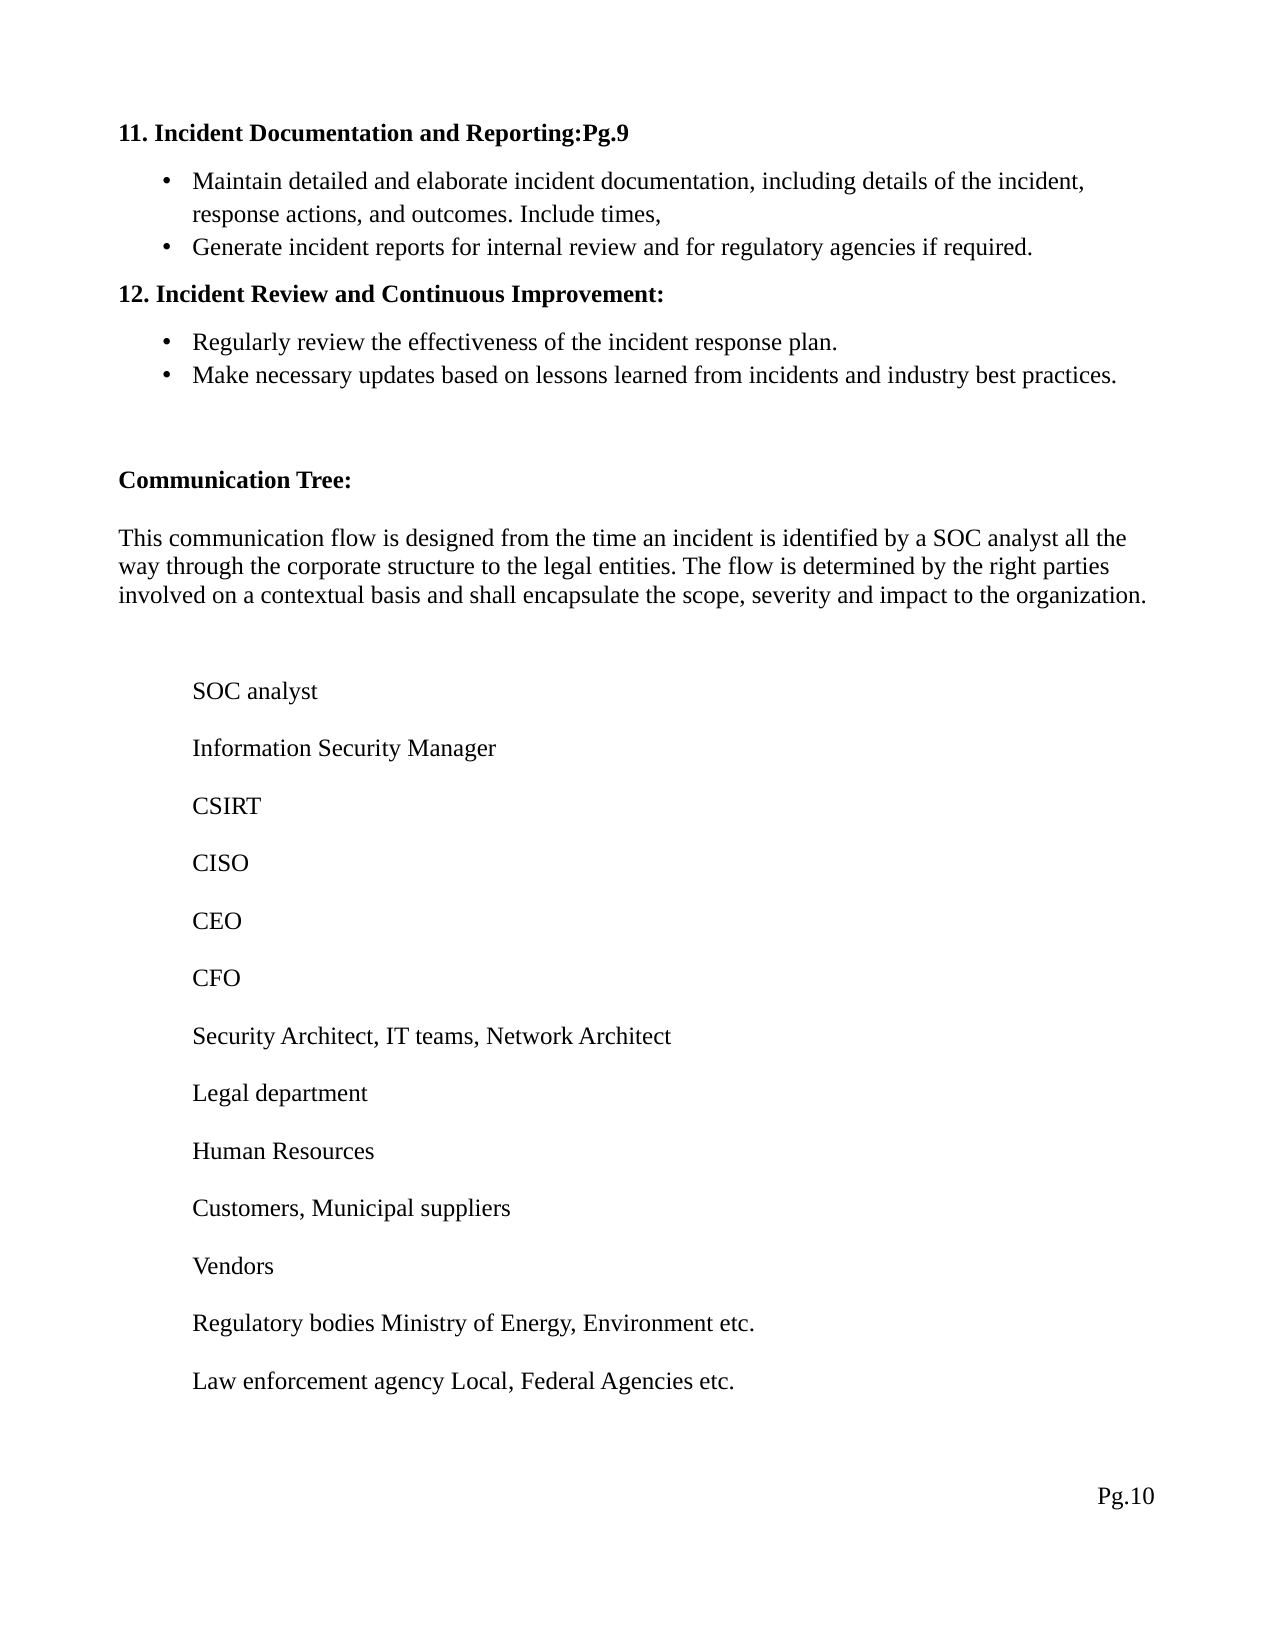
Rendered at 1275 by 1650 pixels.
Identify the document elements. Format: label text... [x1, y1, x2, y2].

text CSIRT [118, 791, 1157, 820]
text Legal department [118, 1078, 1157, 1107]
text Human Resources [118, 1136, 1157, 1165]
text CEO [118, 906, 1157, 935]
text 11. Incident Documentation and Reporting:Pg.9 [118, 118, 1157, 147]
text SOC analyst [118, 676, 1157, 705]
text Law enforcement agency Local, Federal Agencies etc. [118, 1366, 1157, 1395]
text Pg.10 [118, 1481, 1157, 1510]
list Maintain detailed and elaborate incident documentation, including details of the incident, response actions, and outcomes. Include times, [162, 166, 1157, 227]
text Vendors [118, 1251, 1157, 1280]
text Regulatory bodies Ministry of Energy, Environment etc. [118, 1308, 1157, 1337]
text Information Security Manager [118, 733, 1157, 762]
text 12. Incident Review and Continuous Improvement: [118, 279, 1157, 308]
text CFO [118, 963, 1157, 992]
text Communication Tree: [118, 465, 1157, 494]
list Regularly review the effectiveness of the incident response plan. [162, 327, 1157, 356]
list Generate incident reports for internal review and for regulatory agencies if required. [162, 232, 1157, 261]
list Make necessary updates based on lessons learned from incidents and industry best practices. [162, 360, 1157, 389]
text CISO [118, 848, 1157, 877]
text This communication flow is designed from the time an incident is identified by a SOC analyst all the way through the corporate structure to the legal entities. The flow is determined by the right parties involved on a contextual basis and shall encapsulate the scope, severity and impact to the organization. [118, 523, 1157, 609]
text Customers, Municipal suppliers [118, 1193, 1157, 1222]
text Security Architect, IT teams, Network Architect [118, 1021, 1157, 1050]
